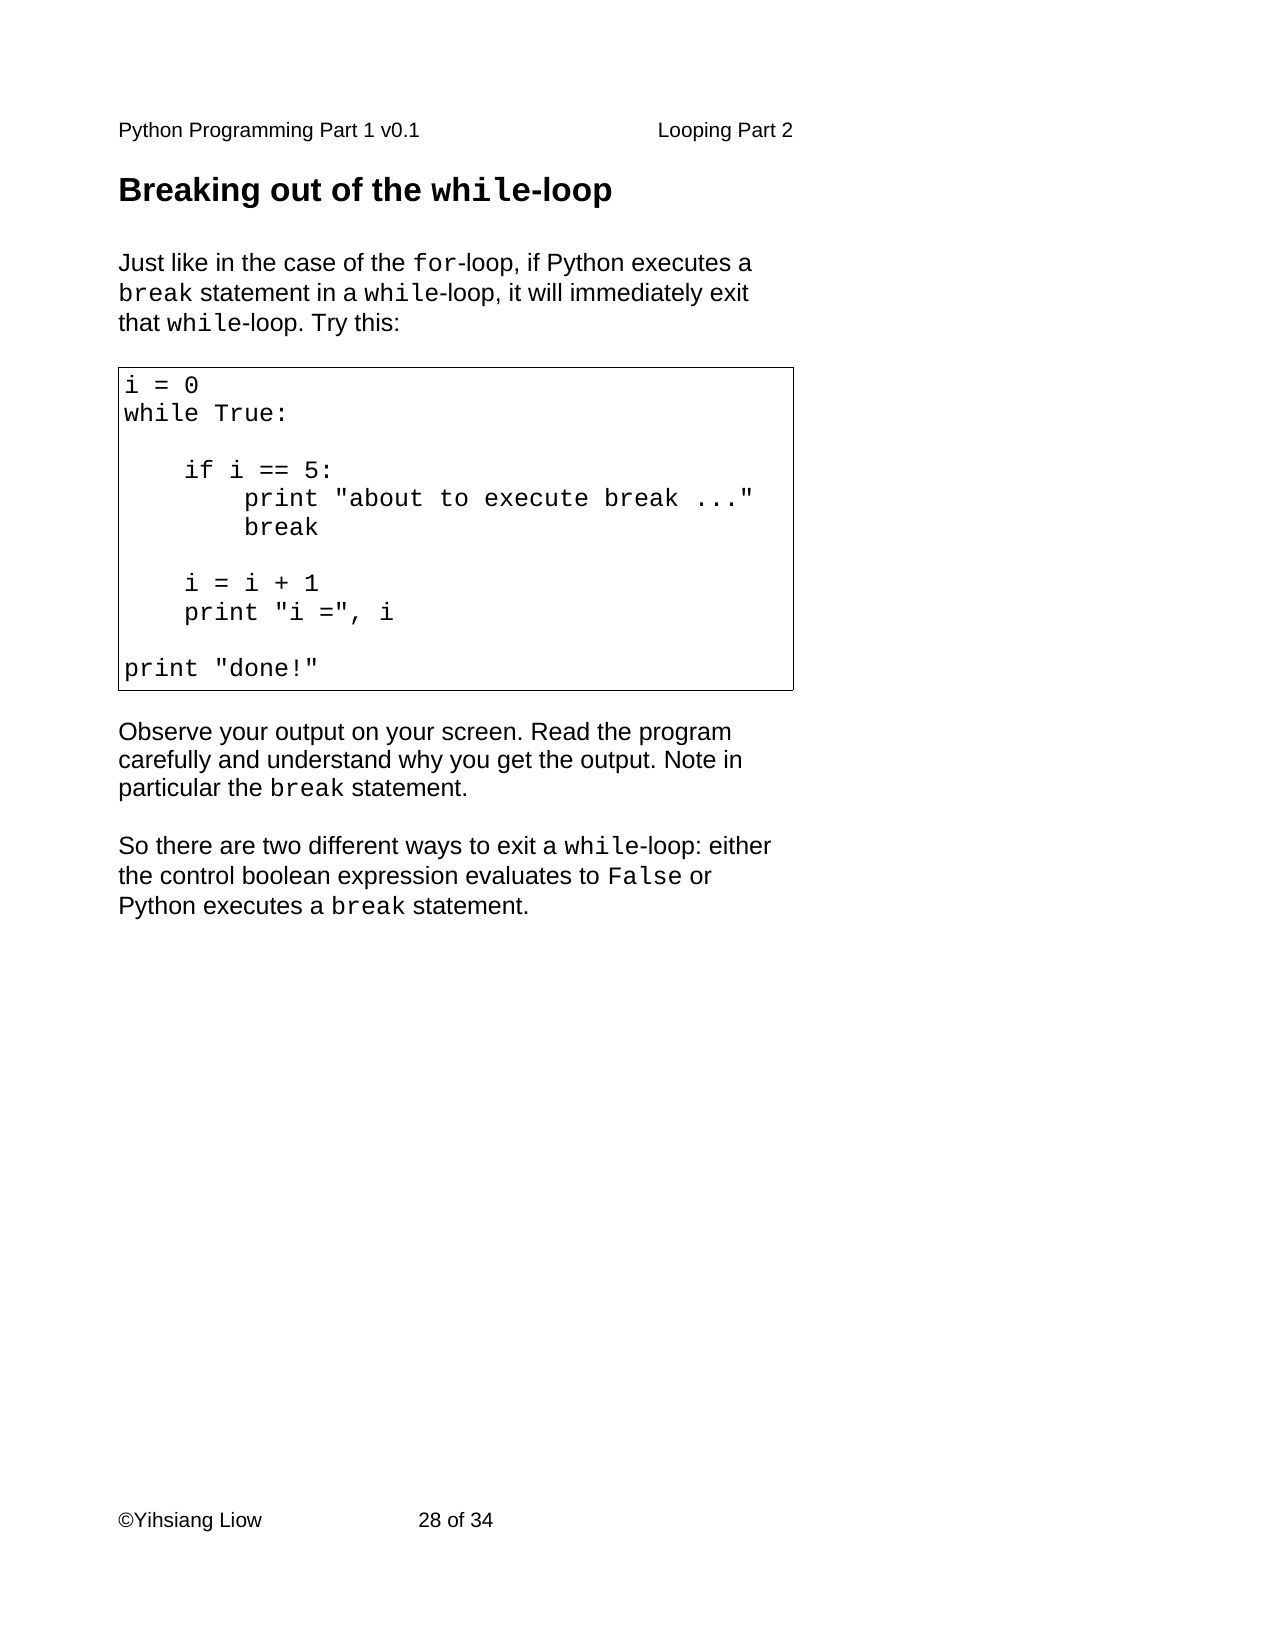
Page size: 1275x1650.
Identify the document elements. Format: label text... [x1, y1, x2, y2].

text Breaking out of the while-loop [118, 171, 793, 211]
text Observe your output on your screen. Read the program carefully and understand why you get the output. Note in particular the break statement. [118, 718, 793, 804]
text So there are two different ways to exit a while-loop: either the control boolean expression evaluates to False or Python executes a break statement. [118, 832, 793, 922]
table_header i = 0 while True: if i == 5: print "about to execute break ..." break i = i + 1 print "i =", i print "done!" [119, 368, 793, 690]
text Just like in the case of the for-loop, if Python executes a break statement in a while-loop, it will immediately exit that while-loop. Try this: [118, 248, 793, 339]
